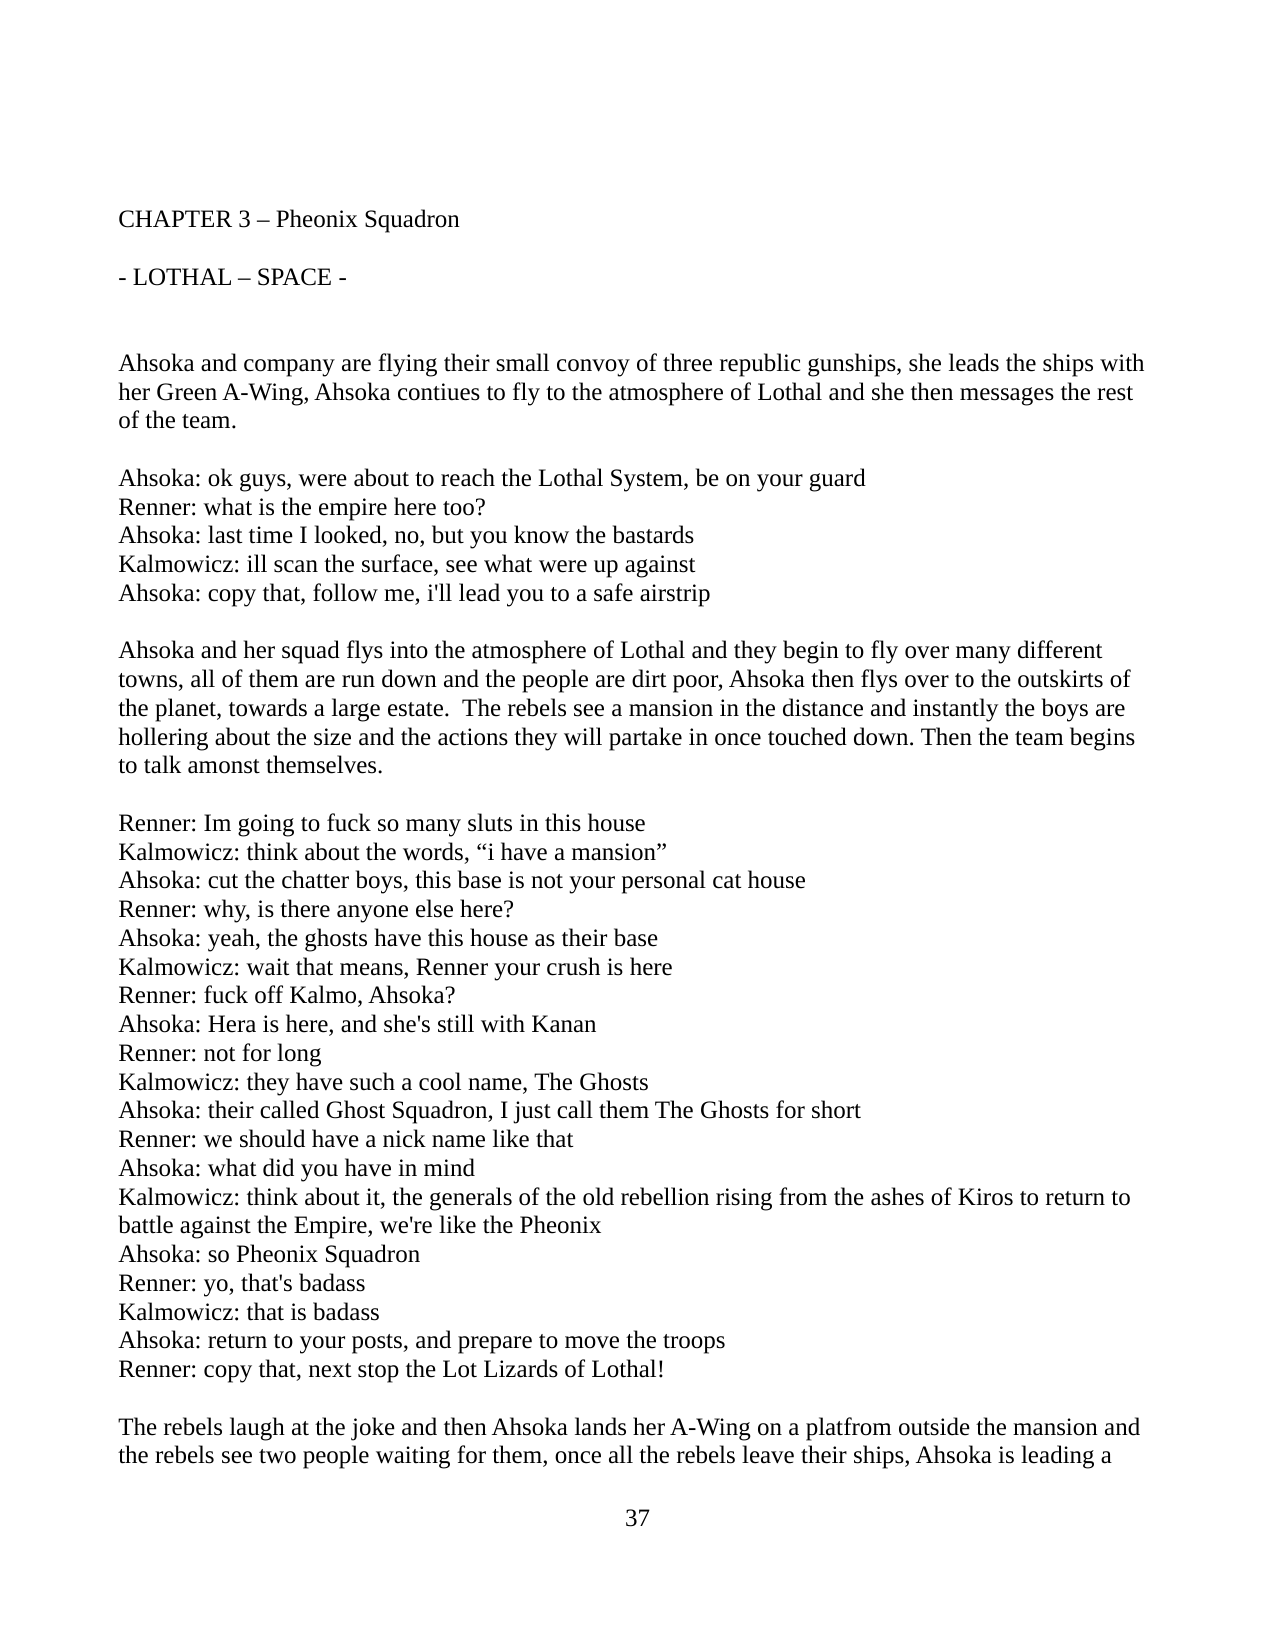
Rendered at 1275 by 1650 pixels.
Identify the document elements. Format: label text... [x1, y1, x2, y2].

text Ahsoka: last time I looked, no, but you know the bastards [118, 521, 1157, 549]
text Ahsoka: yeah, the ghosts have this house as their base [118, 923, 1157, 952]
text Kalmowicz: that is badass [118, 1297, 1157, 1326]
text Kalmowicz: think about it, the generals of the old rebellion rising from the ashes of Kiros to return to battle against the Empire, we're like the Pheonix [118, 1182, 1157, 1239]
text Renner: Im going to fuck so many sluts in this house [118, 808, 1157, 837]
text Renner: copy that, next stop the Lot Lizards of Lothal! [118, 1354, 1157, 1383]
text Renner: fuck off Kalmo, Ahsoka? [118, 981, 1157, 1009]
text Renner: what is the empire here too? [118, 492, 1157, 521]
text Kalmowicz: think about the words, “i have a mansion” [118, 837, 1157, 866]
text - LOTHAL – SPACE - [118, 262, 1157, 291]
text Kalmowicz: ill scan the surface, see what were up against [118, 549, 1157, 578]
text Ahsoka: their called Ghost Squadron, I just call them The Ghosts for short [118, 1096, 1157, 1124]
text Renner: yo, that's badass [118, 1268, 1157, 1297]
text Renner: we should have a nick name like that [118, 1124, 1157, 1153]
text Ahsoka and company are flying their small convoy of three republic gunships, she leads the ships with her Green A-Wing, Ahsoka contiues to fly to the atmosphere of Lothal and she then messages the rest of the team. [118, 348, 1157, 434]
text CHAPTER 3 – Pheonix Squadron [118, 204, 1157, 233]
text Ahsoka: ok guys, were about to reach the Lothal System, be on your guard [118, 463, 1157, 492]
text Ahsoka: cut the chatter boys, this base is not your personal cat house [118, 866, 1157, 894]
text Ahsoka: return to your posts, and prepare to move the troops [118, 1326, 1157, 1354]
text The rebels laugh at the joke and then Ahsoka lands her A-Wing on a platfrom outside the mansion and the rebels see two people waiting for them, once all the rebels leave their ships, Ahsoka is leading a [118, 1412, 1157, 1469]
text Ahsoka: Hera is here, and she's still with Kanan [118, 1009, 1157, 1038]
text Renner: why, is there anyone else here? [118, 894, 1157, 923]
text Kalmowicz: they have such a cool name, The Ghosts [118, 1067, 1157, 1096]
text Ahsoka: copy that, follow me, i'll lead you to a safe airstrip [118, 578, 1157, 607]
text Ahsoka: so Pheonix Squadron [118, 1239, 1157, 1268]
text Renner: not for long [118, 1038, 1157, 1067]
text Ahsoka: what did you have in mind [118, 1153, 1157, 1182]
text Kalmowicz: wait that means, Renner your crush is here [118, 952, 1157, 981]
text Ahsoka and her squad flys into the atmosphere of Lothal and they begin to fly over many different towns, all of them are run down and the people are dirt poor, Ahsoka then flys over to the outskirts of the planet, towards a large estate. The rebels see a mansion in the distance and instantly the boys are hollering about the size and the actions they will partake in once touched down. Then the team begins to talk amonst themselves. [118, 636, 1157, 779]
